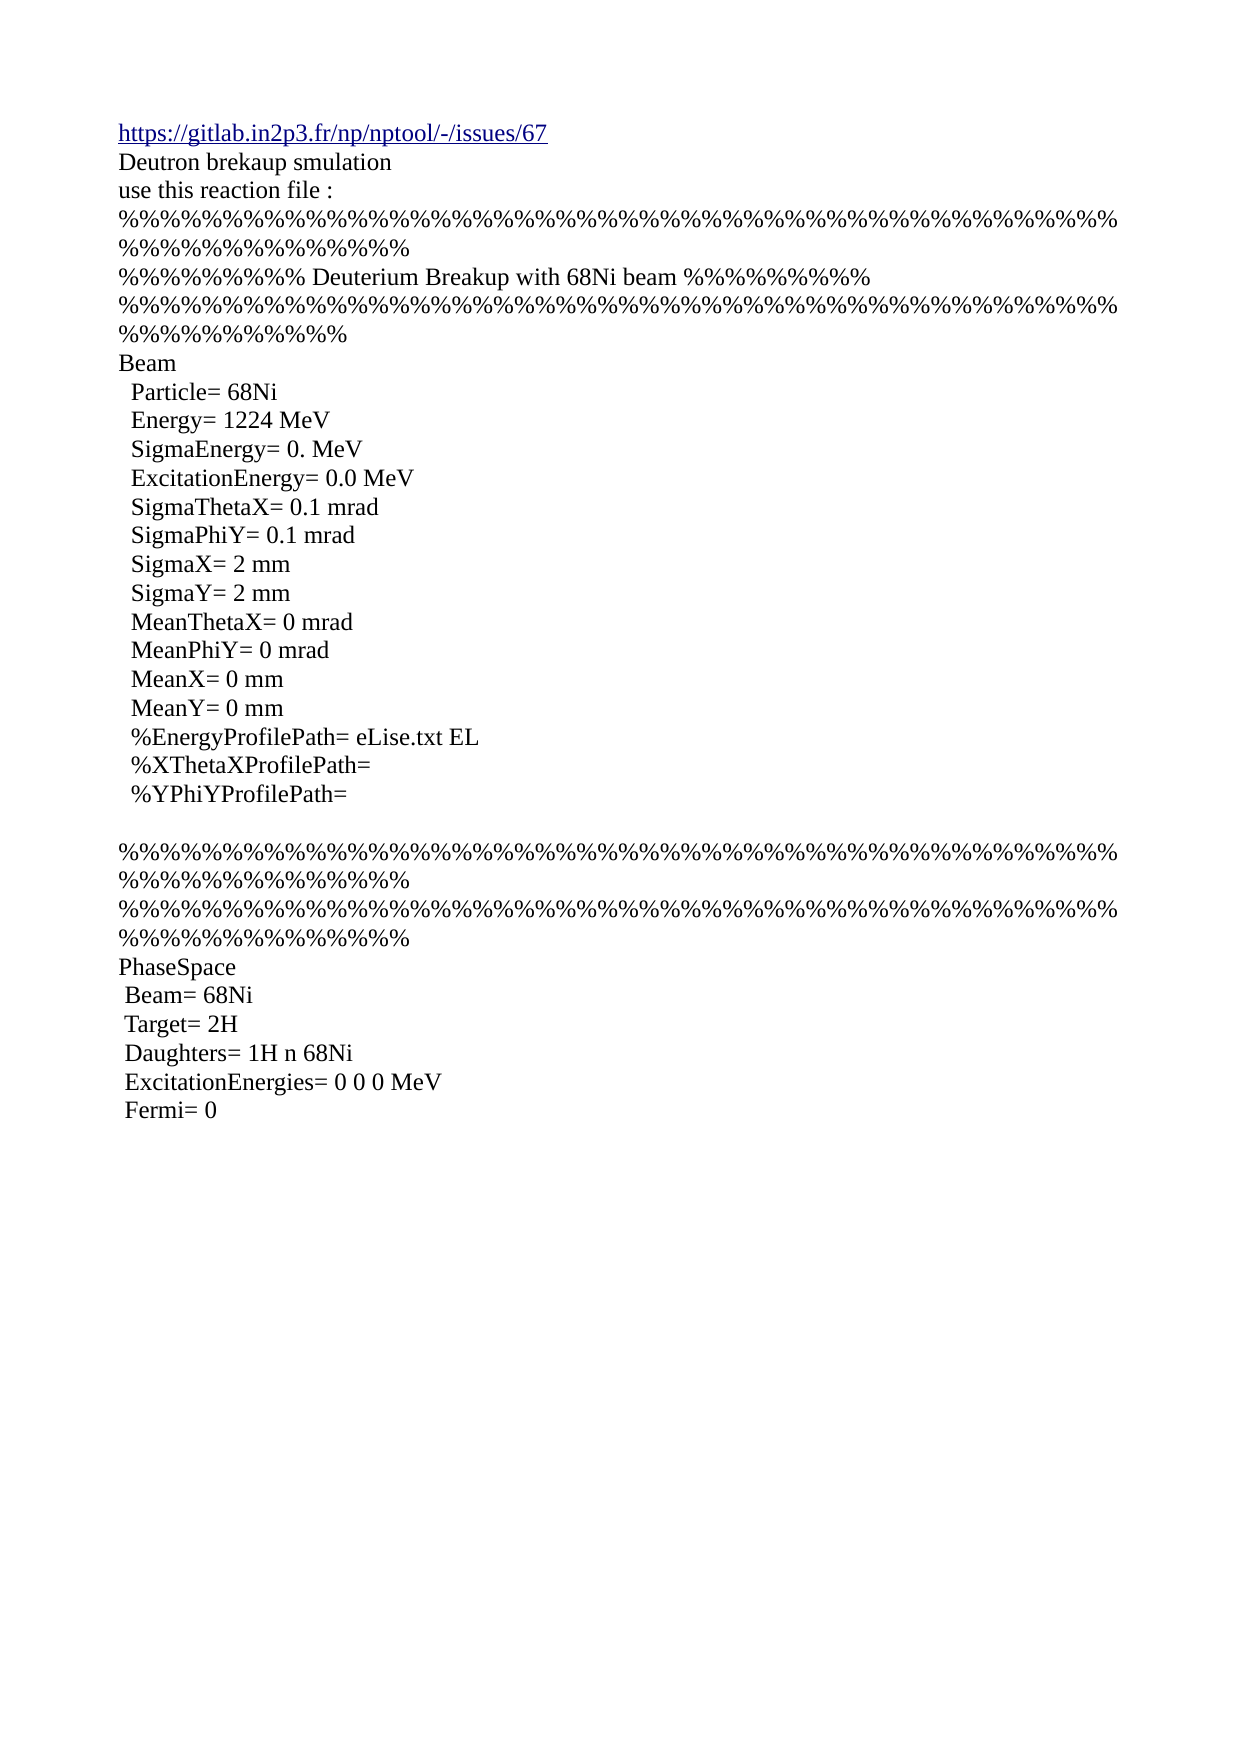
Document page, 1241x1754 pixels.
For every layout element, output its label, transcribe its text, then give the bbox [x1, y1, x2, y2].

text https://gitlab.in2p3.fr/np/nptool/-/issues/67 [118, 118, 1122, 147]
text Fermi= 0 [118, 1096, 1122, 1124]
text ExcitationEnergy= 0.0 MeV [118, 463, 1122, 492]
text %%%%%%%%% Deuterium Breakup with 68Ni beam %%%%%%%%% [118, 262, 1122, 291]
text %YPhiYProfilePath= [118, 779, 1122, 808]
text %%%%%%%%%%%%%%%%%%%%%%%%%%%%%%%%%%%%%%%%%%%%%%%%%%%%%%%%%%%%%% [118, 894, 1122, 952]
text %XThetaXProfilePath= [118, 751, 1122, 779]
text SigmaThetaX= 0.1 mrad [118, 492, 1122, 521]
text Energy= 1224 MeV [118, 406, 1122, 434]
text use this reaction file : [118, 176, 1122, 204]
text Deutron brekaup smulation [118, 147, 1122, 176]
text %%%%%%%%%%%%%%%%%%%%%%%%%%%%%%%%%%%%%%%%%%%%%%%%%%%%%%%%%%%%%% [118, 204, 1122, 262]
text MeanX= 0 mm [118, 664, 1122, 693]
text Particle= 68Ni [118, 377, 1122, 406]
text %%%%%%%%%%%%%%%%%%%%%%%%%%%%%%%%%%%%%%%%%%%%%%%%%%%%%%%%%%%%%% [118, 837, 1122, 894]
text Beam [118, 348, 1122, 377]
text Target= 2H [118, 1009, 1122, 1038]
text SigmaPhiY= 0.1 mrad [118, 521, 1122, 549]
text Beam= 68Ni [118, 981, 1122, 1009]
text SigmaEnergy= 0. MeV [118, 434, 1122, 463]
text MeanPhiY= 0 mrad [118, 636, 1122, 664]
text Daughters= 1H n 68Ni [118, 1038, 1122, 1067]
text SigmaX= 2 mm [118, 549, 1122, 578]
text MeanThetaX= 0 mrad [118, 607, 1122, 636]
text MeanY= 0 mm [118, 693, 1122, 722]
text PhaseSpace [118, 952, 1122, 981]
text %EnergyProfilePath= eLise.txt EL [118, 722, 1122, 751]
text ExcitationEnergies= 0 0 0 MeV [118, 1067, 1122, 1096]
text SigmaY= 2 mm [118, 578, 1122, 607]
text %%%%%%%%%%%%%%%%%%%%%%%%%%%%%%%%%%%%%%%%%%%%%%%%%%%%%%%%%%% [118, 291, 1122, 348]
